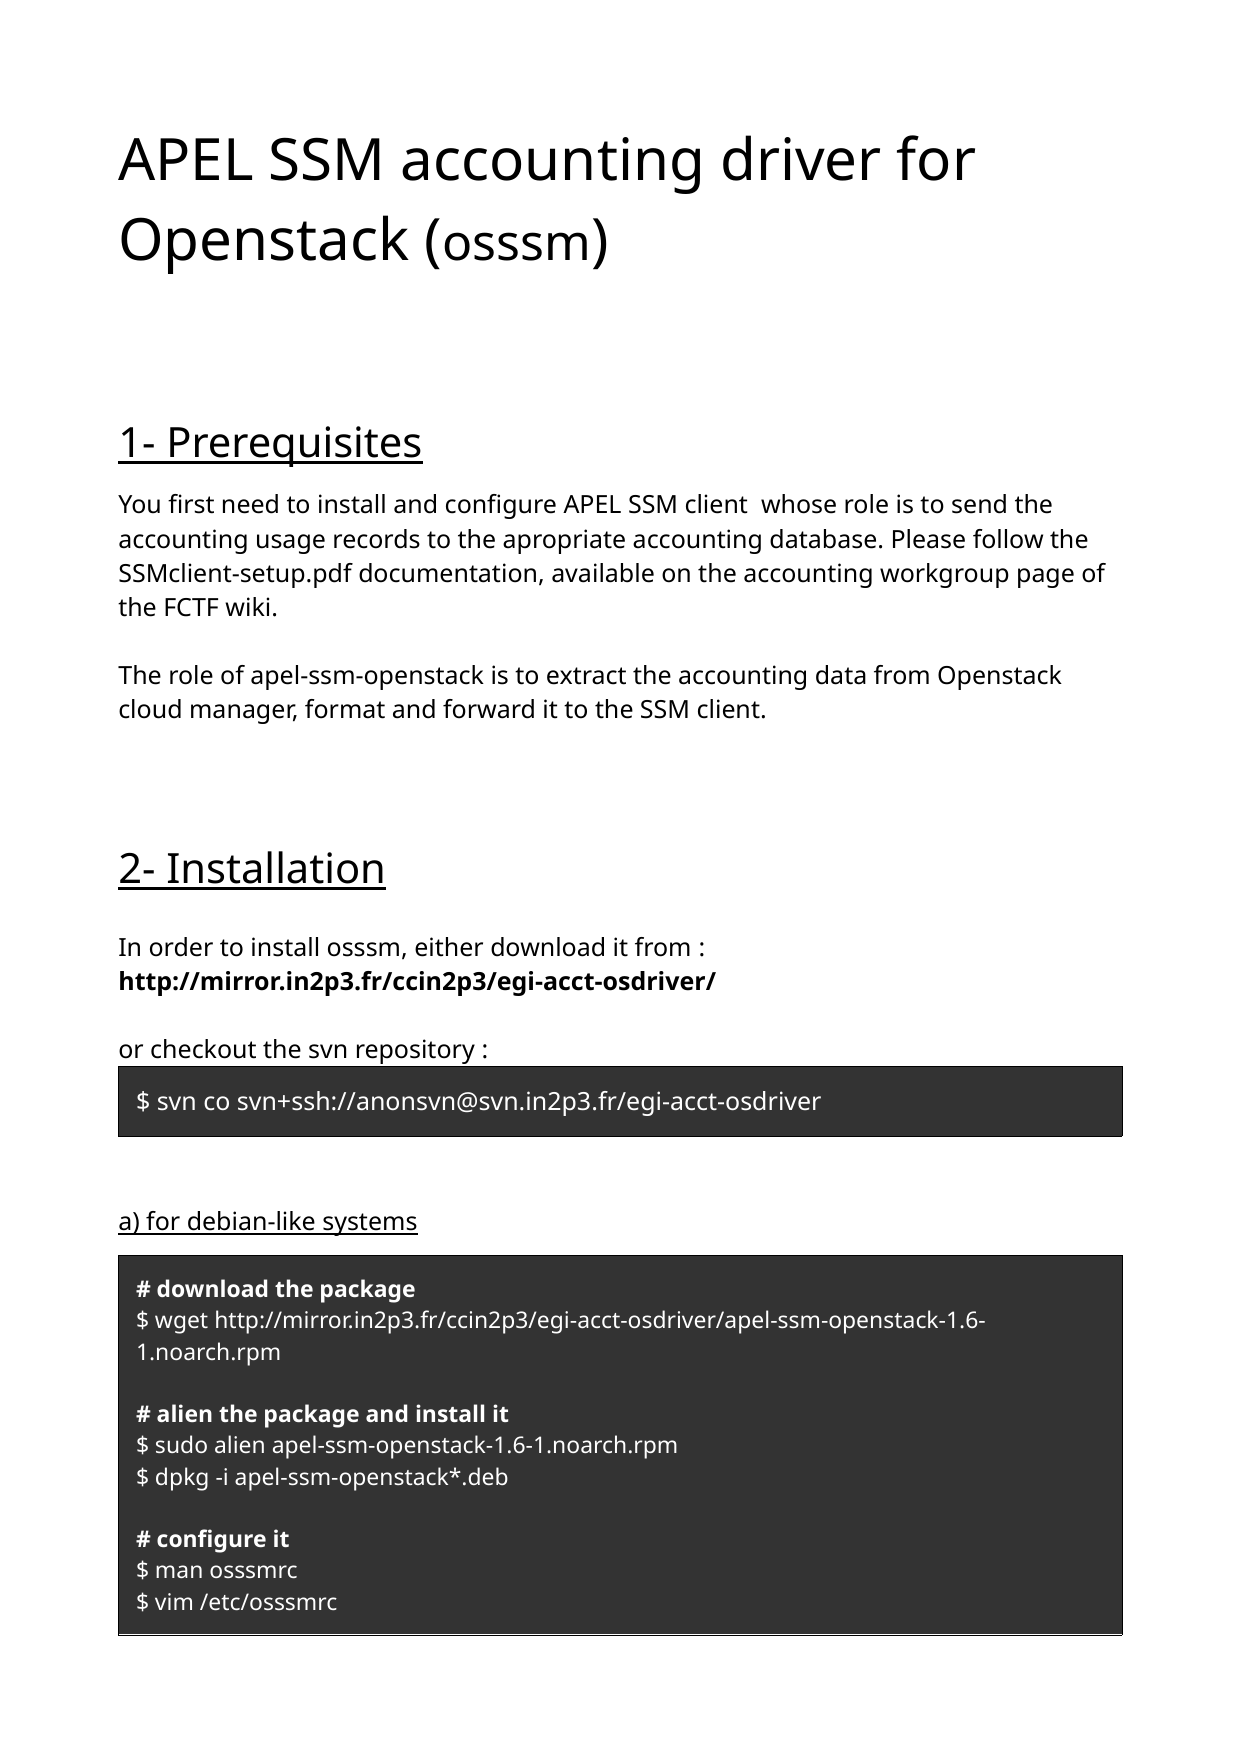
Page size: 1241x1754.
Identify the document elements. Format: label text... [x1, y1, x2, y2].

table_header $ svn co svn+ssh://anonsvn@svn.in2p3.fr/egi-acct-osdriver [119, 1067, 1122, 1136]
text In order to install osssm, either download it from : [118, 930, 1122, 964]
text 1- Prerequisites [118, 413, 1122, 470]
text The role of apel-ssm-openstack is to extract the accounting data from Openstack cloud manager, format and forward it to the SSM client. [118, 657, 1122, 726]
text APEL SSM accounting driver for Openstack (osssm) [118, 118, 1122, 277]
text http://mirror.in2p3.fr/ccin2p3/egi-acct-osdriver/ [118, 964, 1122, 998]
text You first need to install and configure APEL SSM client whose role is to send the accounting usage records to the apropriate accounting database. Please follow the SSMclient-setup.pdf documentation, available on the accounting workgroup page of the FCTF wiki. [118, 487, 1122, 623]
table_header # download the package $ wget http://mirror.in2p3.fr/ccin2p3/egi-acct-osdriver/apel-ssm-openstack-1.6-1.noarch.rpm # alien the package and install it $ sudo alien apel-ssm-openstack-1.6-1.noarch.rpm $ dpkg -i apel-ssm-openstack*.deb # configure it $ man osssmrc $ vim /etc/osssmrc [119, 1256, 1122, 1634]
text a) for debian-like systems [118, 1204, 1122, 1238]
text or checkout the svn repository : [118, 1032, 1122, 1066]
text 2- Installation [118, 839, 1122, 896]
